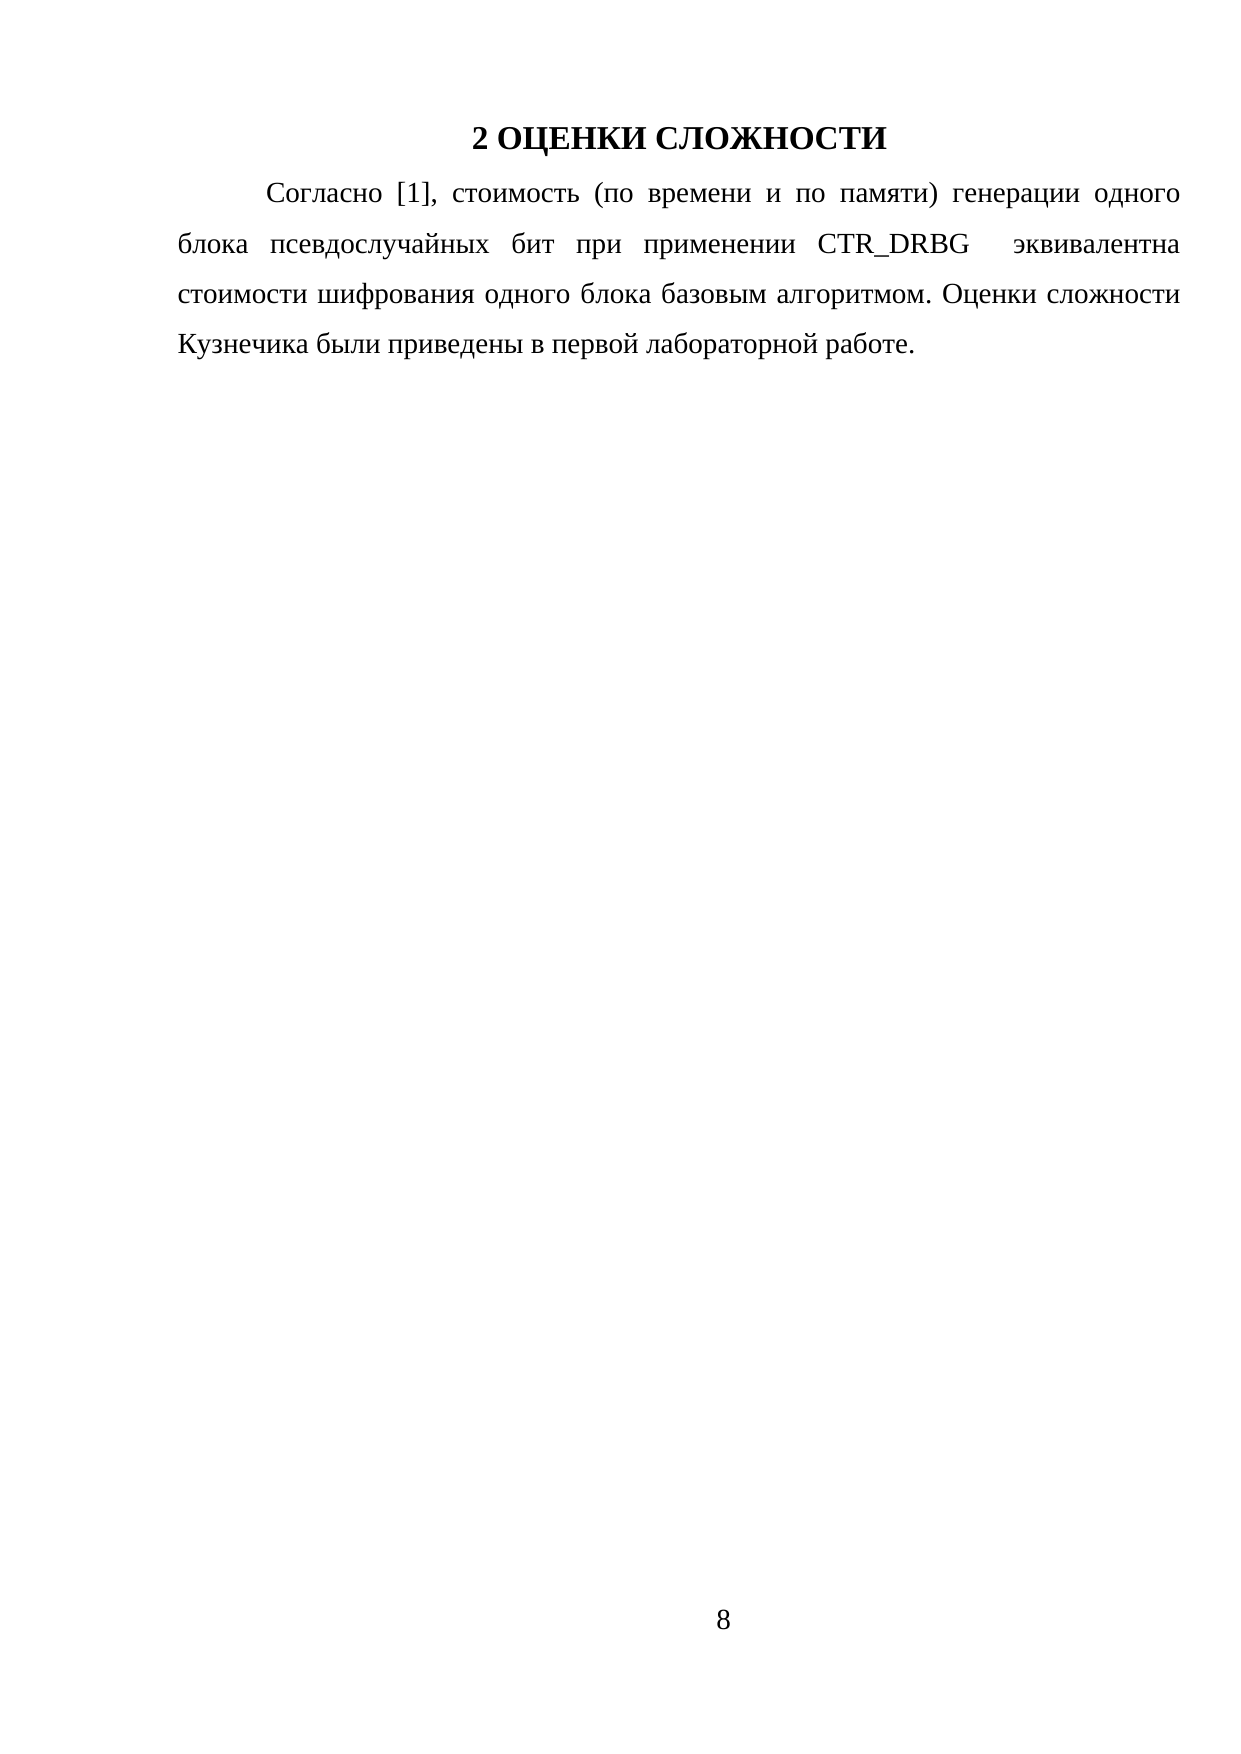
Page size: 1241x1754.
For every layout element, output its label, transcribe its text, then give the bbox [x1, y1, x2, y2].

text Согласно [1], стоимость (по времени и по памяти) генерации одного блока псевдослучайных бит при применении CTR_DRBG эквивалентна стоимости шифрования одного блока базовым алгоритмом. Оценки сложности Кузнечика были приведены в первой лабораторной работе. [177, 176, 1181, 360]
subtitle 2 ОЦЕНКИ СЛОЖНОСТИ [177, 118, 1181, 156]
